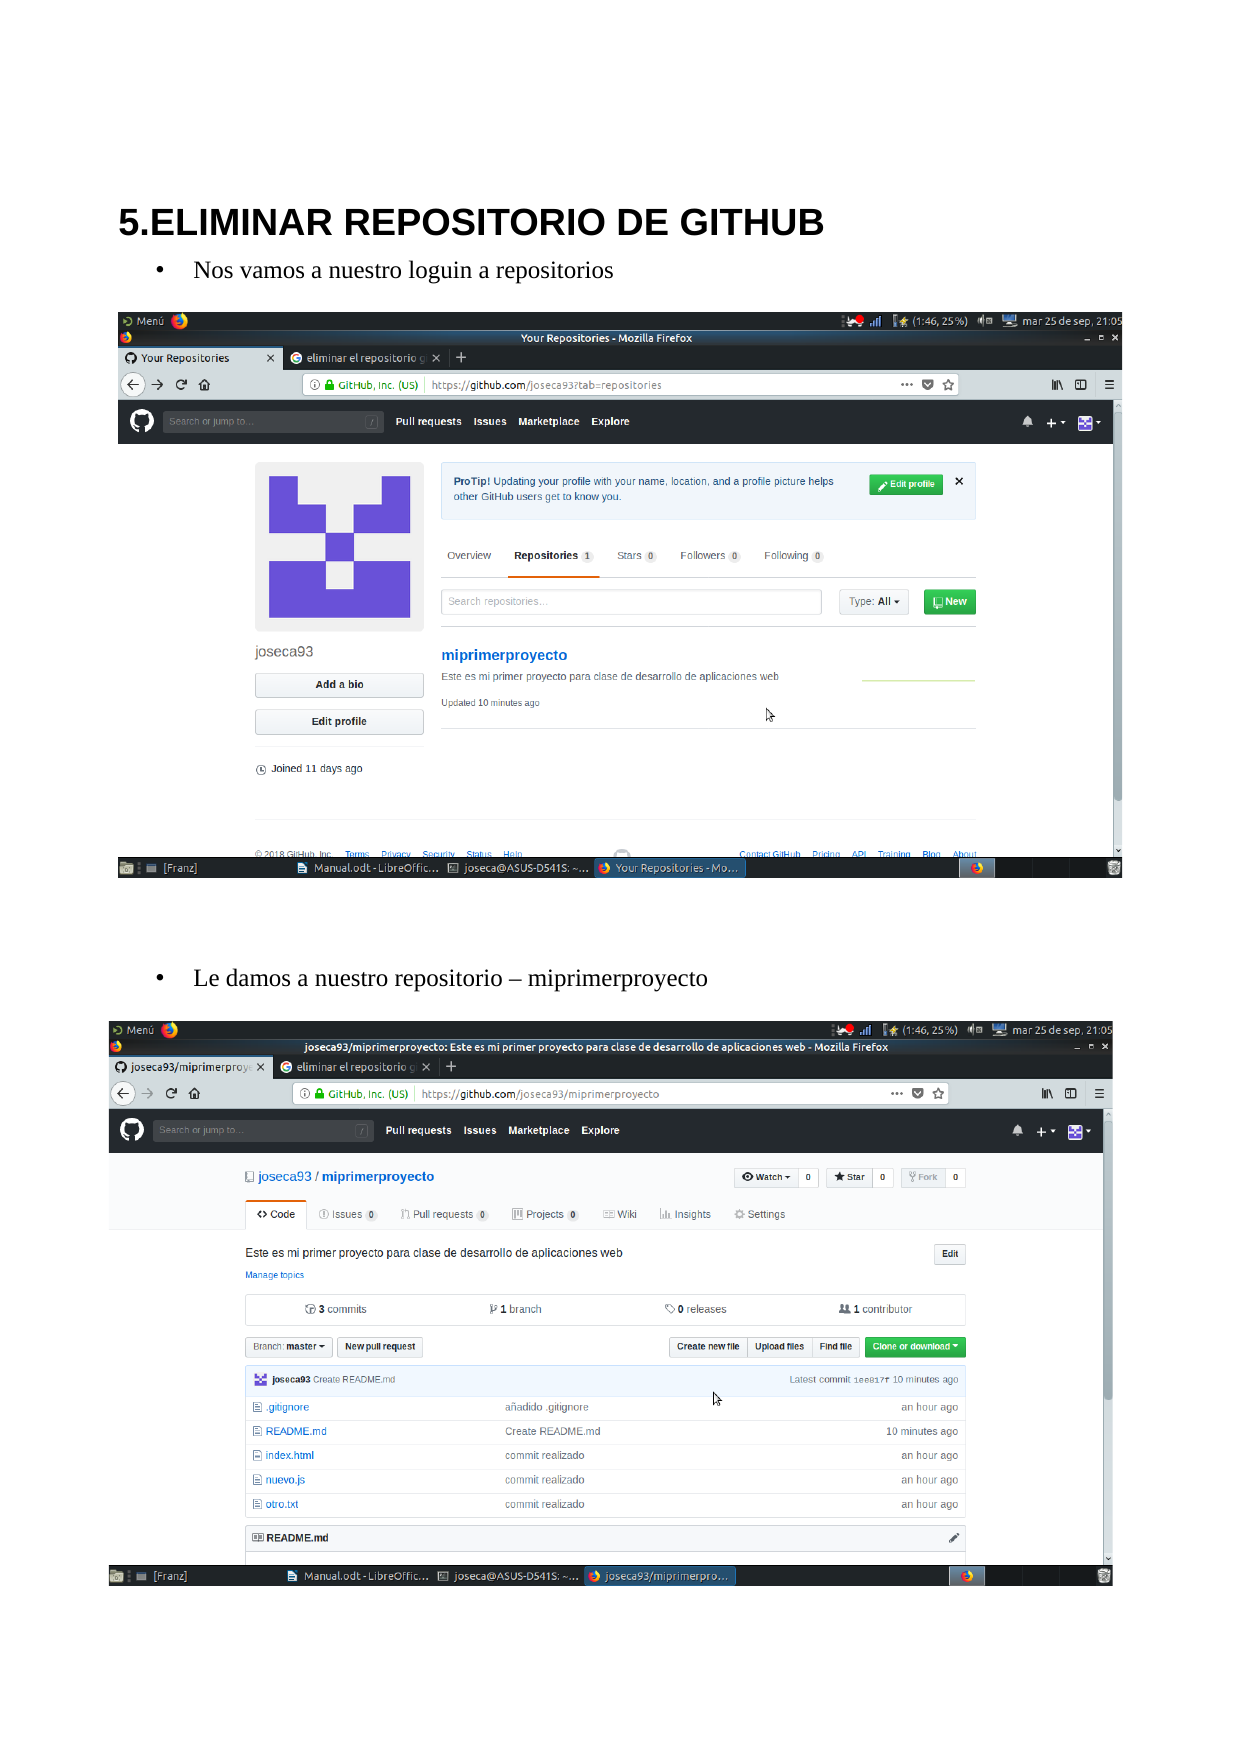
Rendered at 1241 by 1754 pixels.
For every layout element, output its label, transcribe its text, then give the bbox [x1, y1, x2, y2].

picture [118, 312, 1123, 878]
subtitle 5.ELIMINAR REPOSITORIO DE GITHUB [118, 199, 1122, 243]
list Le damos a nuestro repositorio – miprimerproyecto [156, 963, 1122, 992]
list Nos vamos a nuestro loguin a repositorios [156, 255, 1122, 284]
picture [108, 1021, 1113, 1586]
